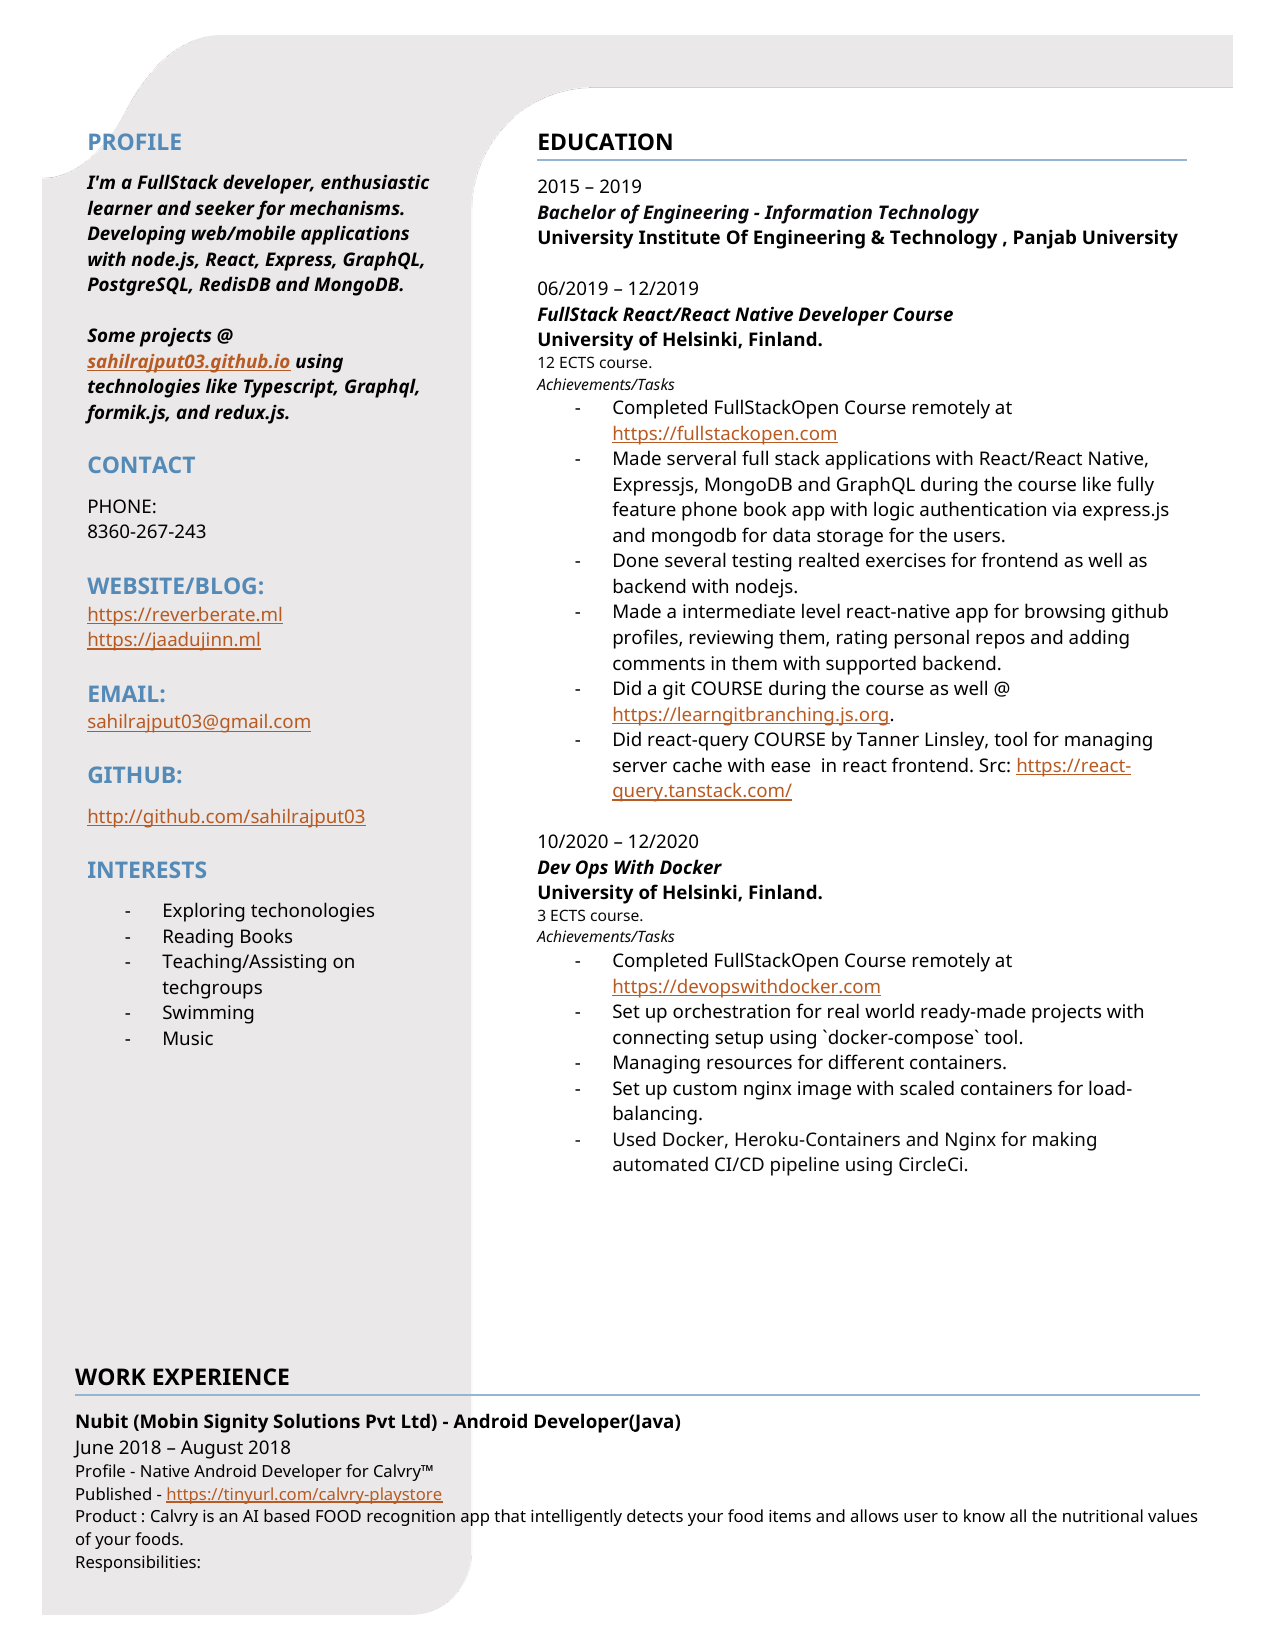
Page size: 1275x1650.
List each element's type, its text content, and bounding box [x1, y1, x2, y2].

text June 2018 – August 2018 [75, 1434, 1200, 1459]
table_cell EDUCATION 2015 – 2019 Bachelor of Engineering - Information Technology University Institute Of Engineering & Technology , Panjab University 06/2019 – 12/2019 FullStack React/React Native Developer Course University of Helsinki, Finland. 12 ECTS course. Achievements/Tasks Completed FullStackOpen Course remotely at https://fullstackopen.com Made serveral full stack applications with React/React Native, Expressjs, MongoDB and GraphQL during the course like fully feature phone book app with logic authentication via express.js and mongodb for data storage for the users. Done several testing realted exercises for frontend as well as backend with nodejs. Made a intermediate level react-native app for browsing github profiles, reviewing them, rating personal repos and adding comments in them with supported backend. Did a git COURSE during the course as well @ https://learngitbranching.js.org. Did react-query COURSE by Tanner Linsley, tool for managing server cache with ease in react frontend. Src: https://react-query.tanstack.com/ 10/2020 – 12/2020 Dev Ops With Docker University of Helsinki, Finland. 3 ECTS course. Achievements/Tasks Completed FullStackOpen Course remotely at https://devopswithdocker.com Set up orchestration for real world ready-made projects with connecting setup using `docker-compose` tool. Managing resources for different containers. Set up custom nginx image with scaled containers for load-balancing. Used Docker, Heroku-Containers and Nginx for making automated CI/CD pipeline using CircleCi. [525, 101, 1199, 1203]
table_cell Profile I'm a FullStack developer, enthusiastic learner and seeker for mechanisms. Developing web/mobile applications with node.js, React, Express, GraphQL, PostgreSQL, RedisDB and MongoDB. Some projects @ sahilrajput03.github.io using technologies like Typescript, Graphql, formik.js, and redux.js. Contact PHONE: 8360-267-243 WEBSITE/BLOG: https://reverberate.ml https://jaadujinn.ml EMAIL: sahilrajput03@gmail.com GITHUB: http://github.com/sahilrajput03 interests Exploring techonologies Reading Books Teaching/Assisting on techgroups Swimming Music [75, 101, 450, 1203]
subtitle WORK EXPERIENCE [75, 1361, 1200, 1394]
subtitle Nubit (Mobin Signity Solutions Pvt Ltd) - Android Developer(Java) [75, 1408, 1200, 1434]
text Profile - Native Android Developer for Calvry™ [75, 1459, 1200, 1482]
picture [42, 35, 1233, 1615]
text Responsibilities: [75, 1550, 1200, 1573]
text Product : Calvry is an AI based FOOD recognition app that intelligently detects your food items and allows user to know all the nutritional values of your foods. [75, 1505, 1200, 1550]
text Published - https://tinyurl.com/calvry-playstore [75, 1482, 1200, 1505]
table_cell [450, 101, 525, 1203]
